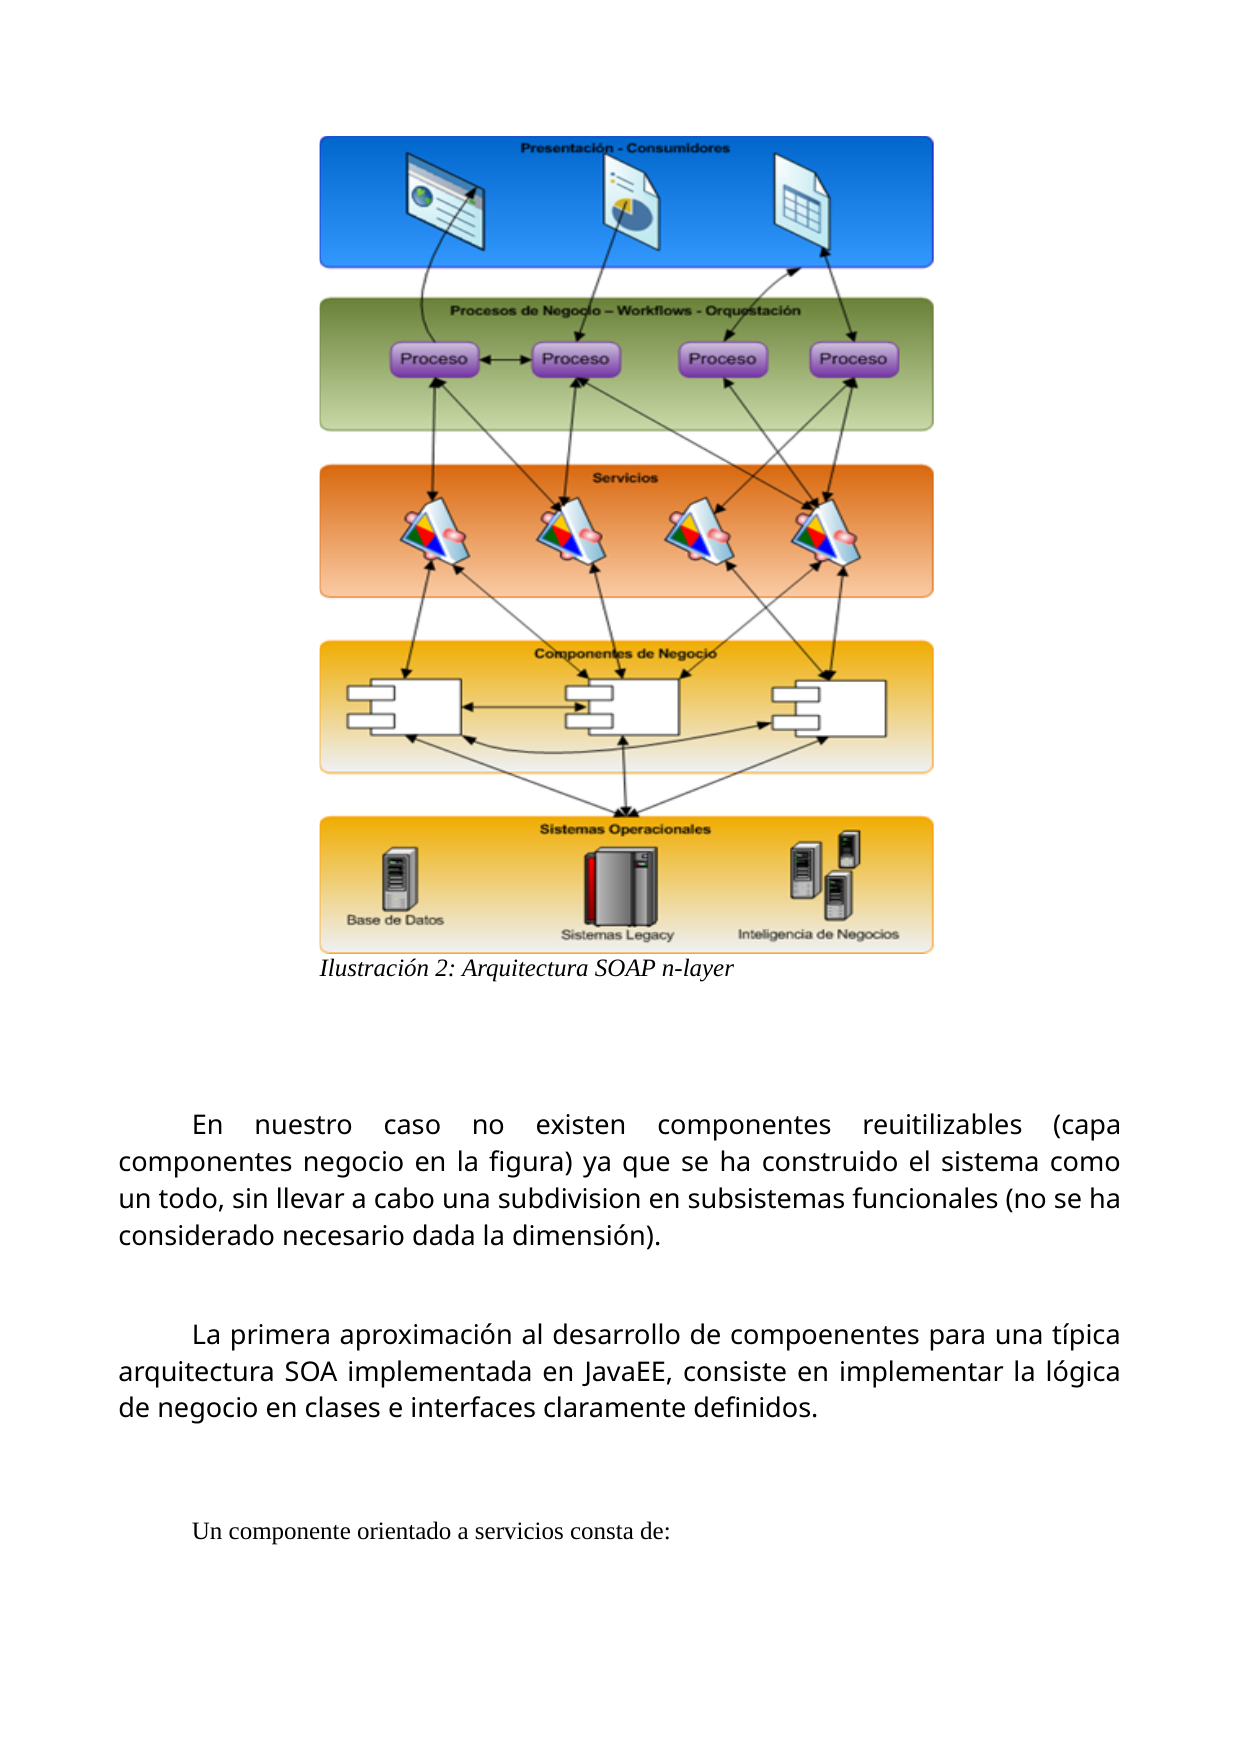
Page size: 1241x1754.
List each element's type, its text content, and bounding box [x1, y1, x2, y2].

text Ilustración 2: Arquitectura SOAP n-layer [319, 954, 933, 982]
picture [319, 136, 934, 954]
text En nuestro caso no existen componentes reuitilizables (capa componentes negocio en la figura) ya que se ha construido el sistema como un todo, sin llevar a cabo una subdivision en subsistemas funcionales (no se ha considerado necesario dada la dimensión). [118, 1106, 1122, 1253]
text Un componente orientado a servicios consta de: [118, 1516, 1122, 1545]
text La primera aproximación al desarrollo de compoenentes para una típica arquitectura SOA implementada en JavaEE, consiste en implementar la lógica de negocio en clases e interfaces claramente definidos. [118, 1315, 1122, 1426]
